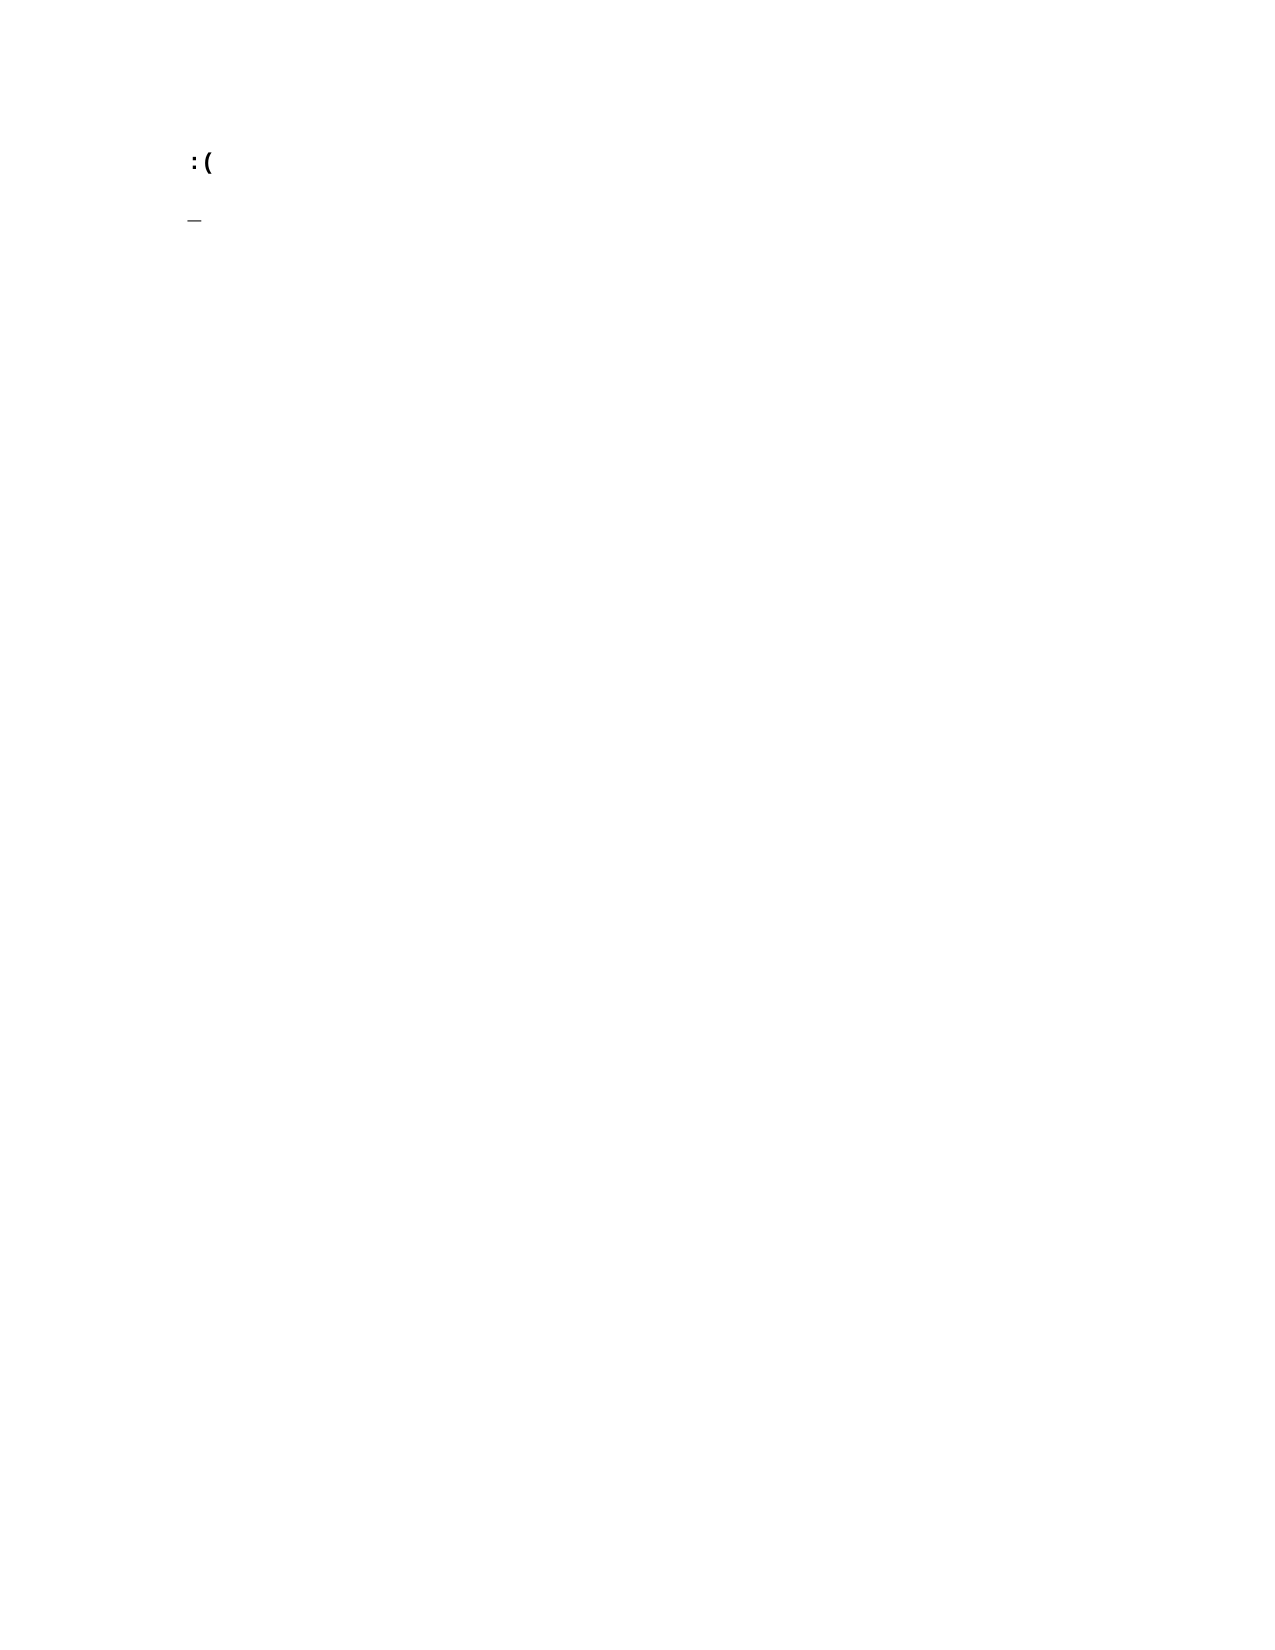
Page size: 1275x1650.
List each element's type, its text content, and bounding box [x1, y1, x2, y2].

text :( [187, 150, 1087, 176]
text _ [187, 201, 1087, 227]
